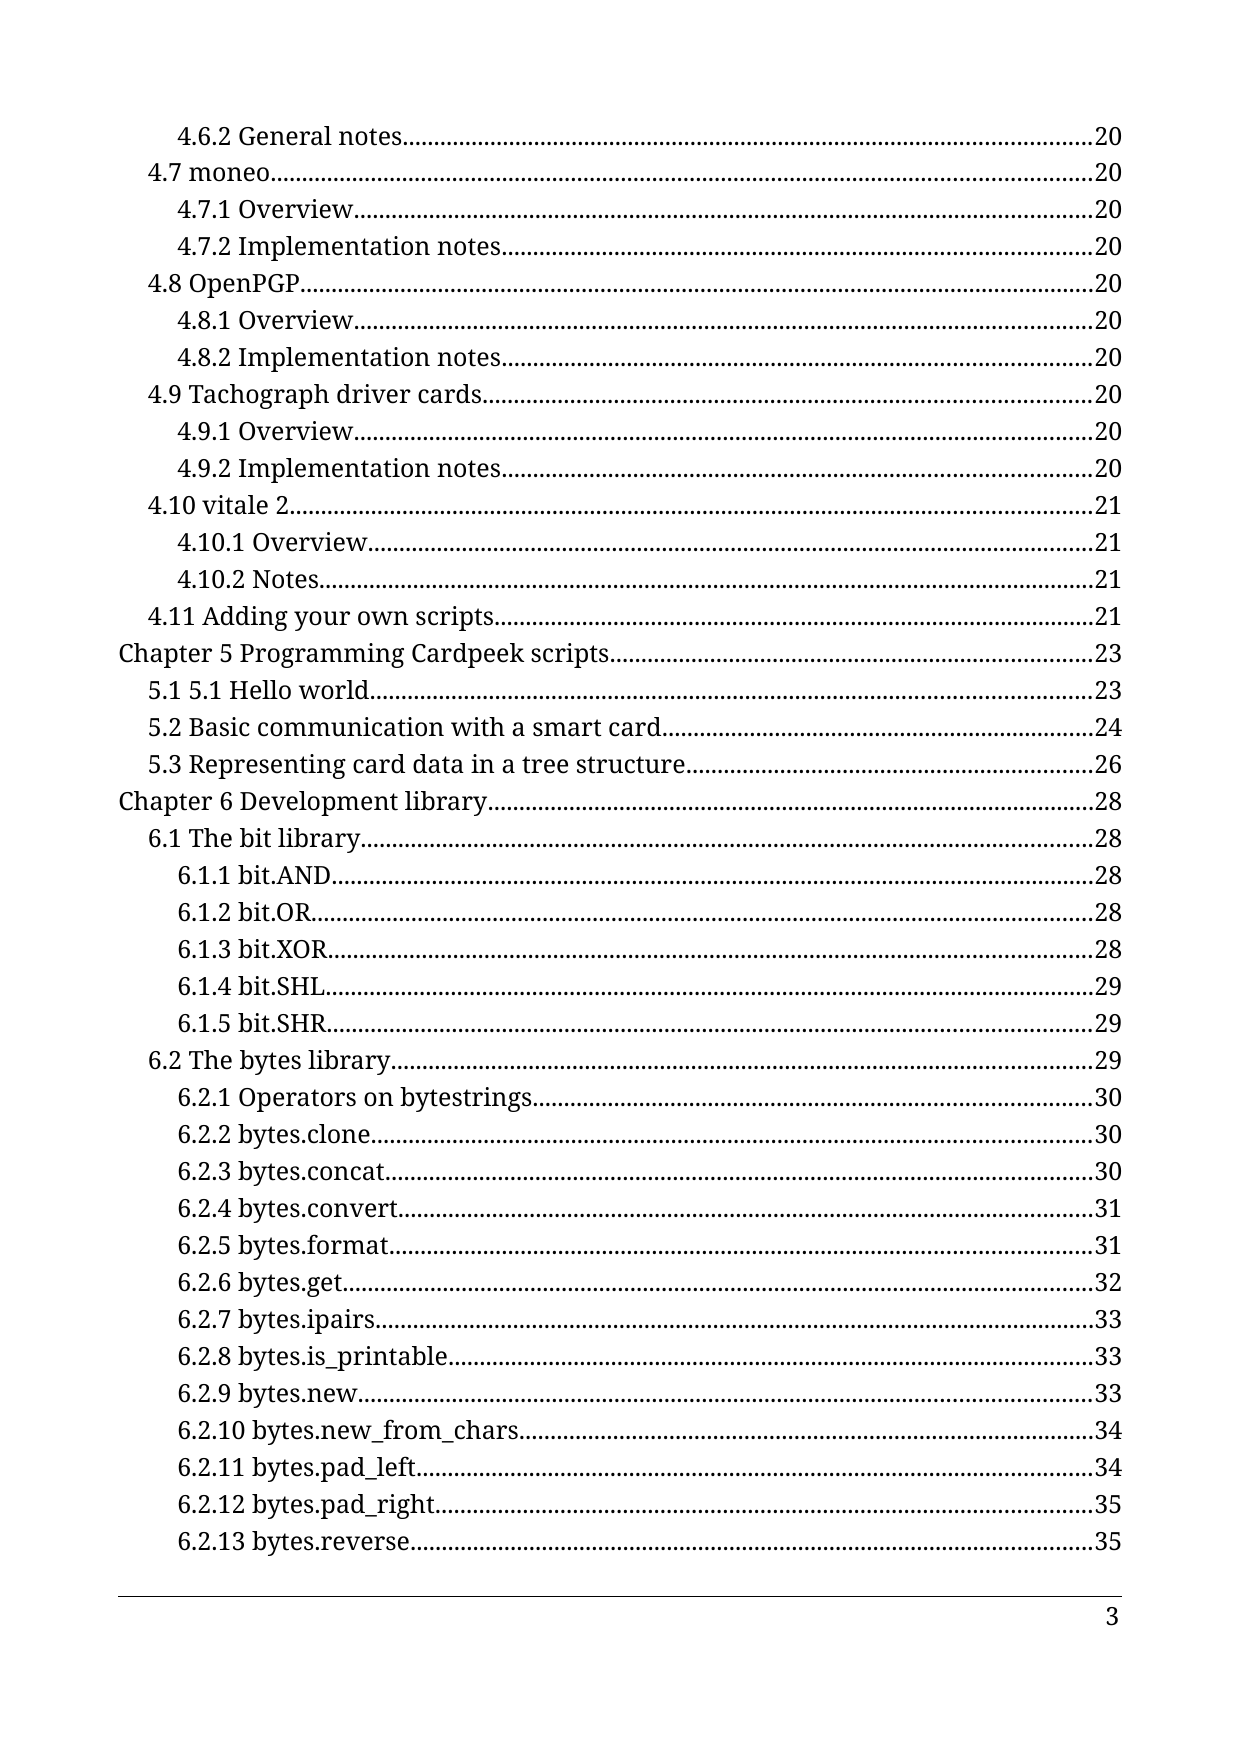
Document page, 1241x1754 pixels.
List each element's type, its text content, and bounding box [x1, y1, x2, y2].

text 6.2.7 bytes.ipairs 33 [177, 1301, 1122, 1336]
text 6.2.5 bytes.format 31 [177, 1227, 1122, 1262]
text 6.1.2 bit.OR 28 [177, 895, 1122, 929]
text 4.9.1 Overview 20 [177, 414, 1122, 448]
text 4.7.2 Implementation notes 20 [177, 229, 1122, 263]
text 5.2 Basic communication with a smart card 24 [148, 710, 1122, 744]
text 6.2.10 bytes.new_from_chars 34 [177, 1412, 1122, 1446]
text 4.7.1 Overview 20 [177, 192, 1122, 226]
text 6.1.4 bit.SHL 29 [177, 969, 1122, 1003]
text 6.1 The bit library 28 [148, 821, 1122, 855]
text 6.2.12 bytes.pad_right 35 [177, 1486, 1122, 1520]
text 6.1.1 bit.AND 28 [177, 858, 1122, 892]
text 4.9 Tachograph driver cards 20 [148, 377, 1122, 411]
text 6.2.4 bytes.convert 31 [177, 1191, 1122, 1224]
text 4.10 vitale 2 21 [148, 488, 1122, 522]
text 6.1.3 bit.XOR 28 [177, 932, 1122, 966]
text 5.3 Representing card data in a tree structure 26 [148, 747, 1122, 781]
text 6.2.9 bytes.new 33 [177, 1375, 1122, 1409]
text 6.2.1 Operators on bytestrings 30 [177, 1079, 1122, 1114]
text 4.9.2 Implementation notes 20 [177, 451, 1122, 485]
text 4.8.1 Overview 20 [177, 303, 1122, 337]
text 6.2.3 bytes.concat 30 [177, 1153, 1122, 1188]
text 6.2.6 bytes.get 32 [177, 1264, 1122, 1298]
text 4.11 Adding your own scripts 21 [148, 599, 1122, 633]
text 5.1 5.1 Hello world 23 [148, 673, 1122, 707]
text 6.2.11 bytes.pad_left 34 [177, 1449, 1122, 1483]
text Chapter 6 Development library 28 [118, 784, 1122, 818]
text 6.2.13 bytes.reverse 35 [177, 1523, 1122, 1557]
text 6.2 The bytes library 29 [148, 1043, 1122, 1077]
text 4.7 moneo 20 [148, 155, 1122, 189]
text 6.2.2 bytes.clone 30 [177, 1117, 1122, 1151]
text 4.6.2 General notes 20 [177, 118, 1122, 152]
text 4.10.2 Notes 21 [177, 562, 1122, 596]
text 4.8.2 Implementation notes 20 [177, 340, 1122, 374]
text 6.2.8 bytes.is_printable 33 [177, 1338, 1122, 1372]
text 4.10.1 Overview 21 [177, 525, 1122, 559]
text 6.1.5 bit.SHR 29 [177, 1006, 1122, 1040]
text 4.8 OpenPGP 20 [148, 266, 1122, 300]
text Chapter 5 Programming Cardpeek scripts 23 [118, 636, 1122, 670]
